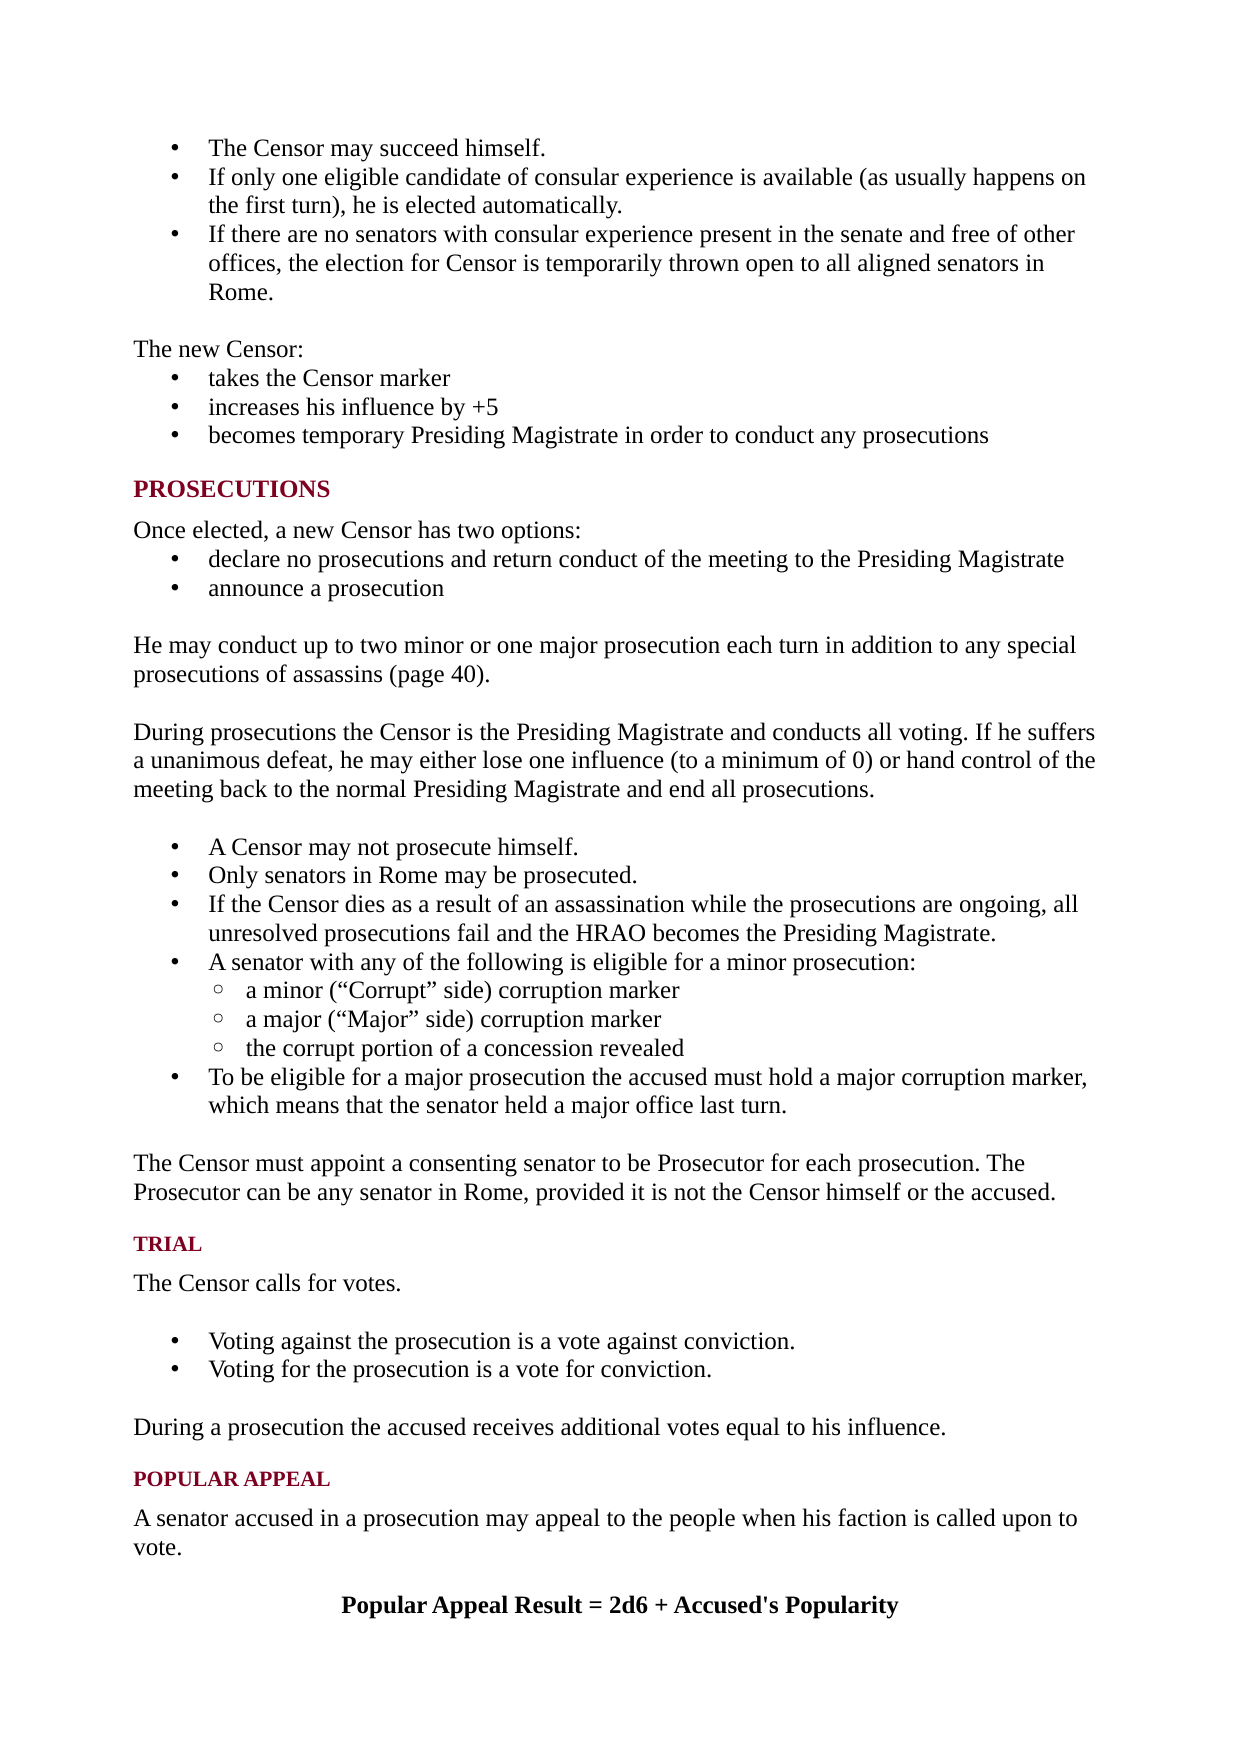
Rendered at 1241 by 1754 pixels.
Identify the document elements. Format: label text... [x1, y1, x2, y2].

table_header The Senate Phase is the heart of the game. While senate is in session, players will put forward a variety of proposals which will then be voted on by senators and enacted if passed. All senators in Rome (i.e. everyone except governors, Proconsuls, captives and rebel senators) must attend the senate session. The senate is convened the moment the State of the Republic dice are thrown in the Population Phase. EXCEPTION: If the results cause the people to revolt and all the players to lose then there is no Senate Phase. HIGHEST RANKING AVAILABLE OFFICIAL (HRAO) The HRAO is the highest ranking official in Rome. The order of precedence is listed on their office marker: If none of these officials are available due to death or absence from Rome, the senator with the most influence opens the meeting (using oratory ratings and then lowest ID# to break ties). PRESIDING MAGISTRATE The HRAO is typically the Presiding Magistrate except: during prosecutions after stepping down as a result of a unanimous proposal defeat (see Unanimous Defeat page 30) The Presiding Magistrate has complete control over the procedures of the senate and conducts all business. He may recognize senators in any order he wishes and may call for the votes of each faction in any order. He alone makes nominations and proposals without the use of a Tribune card (see sidebar), and he may break off discussion on any proposal by calling for an immediate vote. Any player who ignores his demand for an immediate vote is considered to have abstained and loses his right to vote on that proposal. After all elections (including governors) and prosecutions he may close the meeting at any time there is no unresolved proposal on the floor by stating “the senate is adjourned”. If the Presiding Magistrate dies as a result of an assassination or prosecution, the next HRAO becomes Presiding Magistrate. CONSULS The first act of any Presiding Magistrate must be to conduct elections for new Consuls from among the ranks of aligned senators in Rome. He must nominate candidates in pairs. Any pair of candidates that is defeated may not be nominated again that turn as the same pair, but the individuals making up the defeated pair may be nominated again as part of a new pair. Candidates are elected or defeated as a pair; one cannot be elected while the other is defeated in the same vote. The current Consuls and Dictator (if any) may not be elected Consul this turn until the Tradition Erodes law is passed. A senator may not hold two offices simultaneously, but the current Censor or Master of Horse may be elected Consul with the understanding that he will not continue to serve in his existing office. Nominations continue until two Consuls are elected or until only one possible pair of candidates remains, in which case this final pair is automatically appointed Consuls. The newly elected Consuls: decide amongst themselves who will be Rome Consul. If they cannot agree, they dice off for the choice of office. place the appropriate Consul markers on their respective cards. immediately increase their influence by +5. The new Rome Consul becomes Presiding Magistrate and takes over conduct of the meeting. The outgoing Consuls receive Prior Consul markers. If a Dictator and Master of Horse exist, they lose their offices and the Dictator gains a Prior Consul marker. DICTATOR A Dictator may be elected or appointed immediately after the consular elections if and only if Rome is facing one of the following dire situations: 3 or more active wars or a war with a combined land and fleet strength of at least 20. A Naval Victory marker reduces the naval strength of a war to zero for this purpose. To be eligible for Dictator, a senator must be aligned, in Rome and not holding any office except Censor. The Consuls, acting together, may appoint any eligible senator on whom they can agree Dictator. If there is only one Consul present because the other has been assassinated, he may act alone to appoint a Dictator. Appointment of a Dictator may not be vetoed with a Tribune. If the Consuls cannot agree to appoint a Dictator, the senate may immediately elect a Dictator if the Presiding Magistrate calls for such elections (which may be vetoed). A Dictator may also be proposed via the use of a Tribune at this time (after the Consuls decline to make a joint appointment). The Presiding Magistrate or anyone with a Tribune may continue to try to elect a Dictator even after multiple failures. However, once a Censor is elected a Dictator nomination may no longer be put forth (even with a Tribune). The new Dictator: becomes Presiding Magistrate takes the Dictator marker increases his influence by +7 appoints as his Master of Horse any aligned senator in Rome not already holding an office except Censor The new Master of Horse: takes the Master of Horse marker increases his influence by +3 The Dictator's proposals cannot be vetoed, though all proposals must still be voted upon normally. The term of the Dictator and his Master of Horse lasts until the consular elections of the next game turn, at which time both the Dictator and his Master of Horse must immediately surrender their offices and the Dictator (not the Master of Horse) takes a Prior Consul marker. EXCEPTION: The Dictator (and Master of Horse) are in revolt. The Dictator (or another senator) may immediately be appointed or elected Dictator again, assuming the active war requirements are met. MASTER OF HORSE Whenever the Dictator commands an army or fleet he is accompanied by his Master of Horse. The Master of Horse must accompany the Dictator on campaigns and cannot act independently of the Dictator unless: the Dictator dies in combat or the Master of Horse loyally follows the Dictator into revolt The Dictator’s military rating for any combat is the sum of his military rating and that of his Master of Horse. The Master of Horse also adds to the commander’s military rating in a naval battle (reflecting the greater efficiency of a unified command), but cannot be used to nullify a Disaster or Standoff result in any battle. If victorious in a war, the Dictator receives the usual increase in his influence and popularity, and the Master of Horse gets nothing. If the Dictator is defeated, the Master of Horse is killed along with him. The Master of Horse can also be killed by a mortality chit draw during a battle result. CENSOR Once the new Consuls (and possibly a Dictator) have been established, the Presiding Magistrate conducts elections for Censor. Candidates must have a Prior Consul marker and be an aligned senator in Rome. The Censor may succeed himself. If only one eligible candidate of consular experience is available (as usually happens on the first turn), he is elected automatically. If there are no senators with consular experience present in the senate and free of other offices, the election for Censor is temporarily thrown open to all aligned senators in Rome. The new Censor: takes the Censor marker increases his influence by +5 becomes temporary Presiding Magistrate in order to conduct any prosecutions PROSECUTIONS Once elected, a new Censor has two options: declare no prosecutions and return conduct of the meeting to the Presiding Magistrate announce a prosecution He may conduct up to two minor or one major prosecution each turn in addition to any special prosecutions of assassins (page 40). During prosecutions the Censor is the Presiding Magistrate and conducts all voting. If he suffers a unanimous defeat, he may either lose one influence (to a minimum of 0) or hand control of the meeting back to the normal Presiding Magistrate and end all prosecutions. A Censor may not prosecute himself. Only senators in Rome may be prosecuted. If the Censor dies as a result of an assassination while the prosecutions are ongoing, all unresolved prosecutions fail and the HRAO becomes the Presiding Magistrate. A senator with any of the following is eligible for a minor prosecution: a minor (“Corrupt” side) corruption marker a major (“Major” side) corruption marker the corrupt portion of a concession revealed To be eligible for a major prosecution the accused must hold a major corruption marker, which means that the senator held a major office last turn. The Censor must appoint a consenting senator to be Prosecutor for each prosecution. The Prosecutor can be any senator in Rome, provided it is not the Censor himself or the accused. TRIAL The Censor calls for votes. Voting against the prosecution is a vote against conviction. Voting for the prosecution is a vote for conviction. During a prosecution the accused receives additional votes equal to his influence. POPULAR APPEAL A senator accused in a prosecution may appeal to the people when his faction is called upon to vote. Popular Appeal Result = 2d6 + Accused's Popularity Note that the accused's popularity may be positive or negative. The result is found on the Popular Appeal Table on the game board: Accused Freed - ends the prosecution with an acquittal, and one mortality chit for each number by which the modified roll exceeds 11 is drawn to see if either the Censor and/or the Prosecutor (the only two vulnerable to the chit draw) is killed by a mob enraged over this obvious frame-up. Positive Votes - are added to the votes “against” conviction. Negative Votes - are added to the votes “for” conviction. Accused Killed - the populace is so disgusted by the self-serving rhetoric of the accused that they kill him themselves. If the accused is killed in this way, the accused is considered to have been guilty, and the prosecutor still gains his Prior Consul marker (if any) and half of his influence, as usual (see below). A senator who makes a popular appeal and is not killed as a result may play a Tribune to veto the prosecution after discovering the result of his appeal. A Tribune may be played by anyone to veto the prosecution. The vetoed prosecution still counts towards the Censor’s total allowed prosecutions this Senate Phase. A prosecution is not considered to be a proposal and therefore cannot be proposed with a Tribune. TRIAL OUTCOMES If the prosecution fails, the accused goes free and may not be prosecuted again this turn for the same reason. If convicted of a minor prosecution, the accused: loses 5 popularity (which can become negative) loses 5 influence (to a minimum of 0) loses any Prior Consul marker must return all of his concessions to the Forum The Prosecutor: adds half of the influence lost by the accused (rounded up) to his own influence gains a Prior Consul marker If convicted of a major prosecution, the accused: is executed The Prosecutor: adds half of the influence that would have been lost by the accused to his own influence, had the accused been convicted of a minor prosecution (see above) and not killed gains a Prior Consul marker Upon completion of his prosecutions, the Censor turns the meeting back to the normal Presiding Magistrate, and all corruption markers are removed from senators. Armaments and Shipbuilding concessions should be readjusted to hide the corrupt bar, indicating that these senators cannot be prosecuted next turn unless they take money from their concession again. GOVERNORSHIPS When a province is created, place its card in the Forum - undeveloped (yellow-bordered) side up. Each province in the Forum has a governorship that the senate must fill from among its membership during the next Senate Phase. Elections for all open governorships are conducted immediately after prosecutions and before conducting other business. Elections continue until a governor is selected or there is only one eligible candidate remaining. When a governor is elected, the province card is placed with his senator card, and he must leave Rome immediately without participating in any remaining senate votes. This departure is figurative, there is no actual removal of the governor about the play area. Elections for multiple governorships, including recalls (see below), may be held simultaneously so that governors will be elected (or rejected) in tandem and depart at the same time, but no other proposal may be added to the same vote. The holder of a major office may not be proposed as a governor. An unaligned senator in the Forum may be elected governor, but is removed from the Forum and becomes immune to persuasion attempts until his return to Rome, when he is again placed in the Forum. He collects taxes for the state but does not take provincial spoils from the province. All governorships are for a period of three turns. The term dial is adjusted at the end of the Revenue Phase (page 23). When the term dial drops below 1, the governor returns to Rome. He may not be re-elected to that or another governorship without his consent during the turn of his return unless there are no other eligible candidates in Rome. Likewise, a newly recalled governor may not be sent out again on the same turn he was recalled without his consent unless there are no other eligible candidates in Rome. RECALLS A governor may be recalled immediately by electing a new governor, provided the recalled governor was not elected this same turn. The replacement governor inherits the province with the term dial reset for three turns. Recalled governors that have a corruption marker keep it until the prosecution step of the next Senate Phase. At the end of the Senate Phase, all provinces must have a governor. If a governor dies during the Senate Phase after all vacant governorships have been assigned another governor must be elected at the earliest opportunity. A province without a governor does not generate or lose money for the state, nor can it be developed. Therefore, a new province never generates State taxes during its first turn of existence because it has no governor during that Revenue Phase. OTHER BUSINESS The Presiding Magistrate may now conduct other business by proposing whatever motions he wishes. Each proposal may consist of only one kind of proposal at a time. For example, a proposal could not group a land bill with a concession vote to increase the chances of passage. Proposals of the same type may always be grouped together. EXCEPTION: Land bills (page 37) The Presiding Magistrate may close the meeting whenever he chooses, as long as there is no unresolved motion on the floor. He simply states the “senate is adjourned” and thereby ends the opportunity for assassinations. The closing of the senate cannot be vetoed, however a Tribune can be used to temporarily keep the senate open in order to introduce a single proposal (page 32). ASSIGN CONCESSIONS Proposals may be made to assign a specific concession from the Forum to a specific senator present in Rome. Group proposals may be made to simultaneously assign different concessions to different senators to increase voting support. If a proposal to assign a concession fails (whether singly or as part of a group), that concession card is flipped over to indicate that it may not be proposed again during the same game turn. There is no limit to the number of concessions a senator may control. The Land Commission concession may only be assigned if a land bill is in effect; once assigned it must be returned to the Forum if there are no land bills in effect at the end of a Senate Phase. LAND BILLS The senate can improve the Unrest Level by passing land bills. Three kinds are available: Type I, Type II, and Type III (see table below). Regardless of the type of land bill, the Unrest Level is lowered only during the turn of their passage. The senate may propose no more than one land bill of each type each game turn. The number of land bills that may be in effect at one time is limited by the number of such markers available. A land bill proposal must name two consenting senators as sponsor and co-sponsor. If the land bill passes, the Unrest Level is lowered and the popularity of the sponsor and co-sponsor is raised as indicated on the Land Bills Table. Place the appropriate land bill marker in the applicable display box of the State treasury as a reminder of funds owed by the State during the Revenue Phase. Regardless of the outcome, any senator who votes against a land bill lowers his popularity as indicated on the Land Bills Table. A senator who vetoes a land bill with a Tribune is not so penalized. REPEALS The senate may attempt to repeal a Type II or Type III land bill, even on the same turn it passed. Type I land bills may not be repealed once they are passed and are removed during the next Revenue Phase (see below). Only one land bill repeal may be attempted per turn. The senator who volunteers to sponsor the repeal of a land bill must have popularity equal to or greater than the amount he will lose by sponsoring and voting for the repeal. The sponsor lowers his popularity as indicated on the Land Bills Table and must vote for that repeal. If the repeal passes, the Unrest Level is raised as indicated on the Land Bills Table. Regardless of whether the repeal passes or not, senators who vote for the repeal lower their popularity accordingly. Payment for land bills is made during the Revenue Phase by subtracting the costs of any current land bills from the State treasury. Remove the Type I land bill marker after payment is made. ASSASSINATION OF SPONSORS Whenever both the sponsor and co-sponsor of a land bill are from the same faction, they risk assassination (page 40). Any time prior to the end of the vote on the land bill, one senator may attempt an assassination of either the sponsor or co-sponsor by rolling on the Assassination Table. If caught, that senator is killed. However, there are no further consequences to his faction as would normally accrue due to a caught assassin. Regardless of the outcome, the vote on the land bill continues. RECRUITMENT OF FORCES The senate may vote to raise or disband forces. The maximum number of legions and fleets the Republic may have as active forces is 25 of each. The number to be raised must be specified in the original proposal. Theater and commander must be the subject of subsequent proposals. Forces raised are taken from the Force Pool on the game board and placed in Italy (i.e. the Active Forces boxes). The State treasury must immediately pay 10 talents for each new unit raised. A legion/ fleet cannot be disbanded and rebuilt in the same Senate Phase. The senate may only vote to disband units located in Rome. CONCESSION GAINS Any senator who holds the Armaments or Ship Building concessions must immediately collect the income listed on the concession when legions or ships are built. Senators taking money in this way slide the concession out to reveal the printed corrupt bar listed on the card. This indicates that the senator is liable to a minor prosecution during the next Senate Phase (page 33). DEPLOYMENT OF FORCES The senate may send a commander and a specific group of forces in the Active Forces boxes to attack any available active, inactive or imminent war. The senate may not send a force to fight a war unless it is supported by the number of fleets required by that war card. Multiple forces may even be sent against the same war. When a measure to send a force away passes, those units are placed on the commander’s card, and he is immediately considered absent from Rome and placed overlapping the war. The Field Consul, the Rome Consul and the Dictator (with the Master of Horse) can all be sent to war with the only limitation being that the Field Consul must be sent to war before (or in conjunction with) the Rome Consul. These proposals may be made separately or in a package. The passage of any measure sending the Presiding Magistrate to war ends the Senate Phase. Consequently, a player wishing to enact some other proposal during that Senate Phase may play a Tribune card before or during his turn to vote on sending the Presiding Magistrate away - not as a veto, but as a measure to suspend the vote until after his proposal has been acted upon. If the proposal put forth from this Tribune results in making the suspended deployment proposal invalid (e.g. the troops no longer exist, etc…), the suspended proposal automatically fails. The senate may send more than one army under different commanders to fight the same war. However, if they do so, each army must attack separately, one at a time, until the war is defeated or all armies have attacked. The advantage of sending separate armies to fight a single war is that each Disaster/Standoff number can only be applied once a turn. EXAMPLE: An end result of 14 would result in a disaster for the first battle resolution, but a subsequent end result of 14 for a different force on the same turn would not be considered a disaster. MINIMUM FORCES The senate may not propose to send a senator to fight a war without his consent unless the combined strength of his force (including his military rating) is equal to or greater that of the war and any applicable leader. If as a result of losses sustained in a previous turn, a Proconsul’s force falls beneath that of the opposing war, he has no such right of refusal and must attack again the following turn. EXCEPTION: Automatic recalls – see below. REINFORCEMENTS The senate may send additional forces to a commander during the Senate Phase. If a Proconsul has no legions left or insufficient fleets to prosecute the war, he must be reinforced or he will be automatically recalled at the end of the current Senate Phase (see Automatic Recalls, below). A commander that left Rome in the current Senate Phase may not be reinforced. RECALL OF COMMANDERS / FORCES The senate may vote to recall or replace any commander who was not victorious during the previous Combat Phase. He returns to Rome immediately and his forces are placed in the Active Forces boxes unless a replacement commander is sent to take his place as part of the recall. The senate may also recall part of a force to Rome, leaving the rest with its commander in the field, providing the recall follows the standard minimum forces rules (see above). The senate may not recall a commander or forces attached to a commander that were deployed during the current Senate Phase nor a commander or troops attached to that commander if already reinforced in the current Senate Phase. The senate may not recall legions from a Proconsul without his consent that will reduce the strength of his force to less than that of his war and any applicable leaders. AUTOMATIC RECALLS Once the senate is closed, all Proconsuls who have insufficient fleet support, no legions when fighting a land battle or no fleets when fighting a naval battle are automatically recalled. Any force without a commander is also automatically recalled at this time. Obtaining fleet support is not required to perform these recalls. GARRISONS Each province has a base land and naval strength depending on whether the province is developed or not. These base province strengths are defenses innate to the provinces and can be enhanced by garrisons (the advanced rules expand on the role of provincial forces). The senate may vote to send one or more legions to a province to augment its base land strength. Once sent, they remain there until recalled and follow the province to the Forum when up for reassignment. Garrisons cannot be recalled the same turn they are deployed. Garrisons are under command of the current governor. The senate pays garrison maintenance costs. The only thing that garrisoned legions do (without using the provincial wars and rebel governor advanced rules) is protect the province and governor from dangerous events. Those provinces with underscored names and black border silhouettes are frontier provinces, which are susceptible to the Barbarian Raids events and should be garrisoned accordingly. MINOR MOTIONS A player may make gratuitous motions to enhance the atmosphere of the game or inform another player of his desire or dislike for a certain course of action. Votes of censure or gratitude, reprimands, personally insulting proposals and the like can all be appropriate. Passage of minor motions has no game impact. Defeat of a minor motions carries no loss of influence penalty to the initiator of that motion. ASSASSINATIONS Players may attempt to eliminate opposing senators by announcing an assassination attempt which will be carried out by a specific senator belonging to the player attempting the assassination. The player making the attempt may add to their assassination roll by playing one or more assassin cards prior to the resolution (the roll), but possession of an assassin card is not necessary to attempt an assassination. Other factions may not interfere with this attempt with their own assassin or bodyguard faction cards. No faction may be the target of more than one attempt per turn, and no faction may attempt more than one assassination per turn. A faction may not attempt to assassinate one of its own senators. A senator’s vote is counted even if he is dead by the end of the vote (as long as he voted before he died). A land bill vote is never canceled by the death of a senator, whether he is sponsor or co-sponsor. SENATUS INTERRUPTUS Assassinations may be attempted only while the senate is in session and only by and against those in attendance. Once the senate is adjourned, it is no longer possible to attempt an assassination during that game turn. The timing of an assassination attempt can be critical, so the players may want to agree beforehand on a short phrase (e.g., “Die swine!”) that will mark the exact moment of the attempt. It will thus be easier to decide if a sole Consul was killed before he could finish announcing the appointment of one of his fellow faction members as Dictator. No other card besides Assassin may be played between when the assassination is called and when the roll is made. The assassin announces the senator making the attempt and his target before rolling 1d6. Results are found on the Assassination Table. Assassination Table If the target senator has one or more “Secret Bodyguard” cards, he may announce after the roll how many of those cards he will play to defend against the assassination attempt. Each bodyguard so used subtracts 1 from the roll and is discarded after use. The “Open Bodyguard” card must be in play prior to an assassination attempt to have any effect. If the assassin is not caught, for each bodyguard card played, the assassin must roll again with all applicable modifiers solely to determine if he is caught. It is therefore possible for the first roll to kill the victim and a subsequent roll to result in the assassin’s capture. KILLED The target of the assassination attempt is killed (page 19). If the Presiding Magistrate dies, the vote continues with the next HRAO acting as Presiding Magistrate. A nominee up for an office who is assassinated immediately cancels the current proposal and a new nominee (or set of nominees) must be provided by the Presiding Magistrate. EXCEPTION: Concession assignments and Consul for Life nominations can only be proposed once a turn. If the Censor dies during the prosecution step, the current prosecution is canceled and no more prosecutions are possible. If a Prosecutor dies, the prosecution is canceled but still counts towards the Censor’s limit. CAUGHT A caught assassin is killed (page 19). In addition, his faction leader: loses 5 influence if he is in Rome, is the subject of an immediate special major prosecution PROSECUTION OF FAILING FACTION LEADERS The Censor is Presiding Magistrate for an assassination prosecution, even if he is the accused faction leader. If there is no Censor, the current Presiding Magistrate runs the vote. A Prosecutor is not selected for this special prosecution. A special assassination prosecution only temporarily suspends the current proposal. If possible, the proposal continues after the prosecution is resolved. The failing faction leader must make a popular appeal. Instead of modifying the popular appeal roll by his own popularity, he must subtract the popularity of the target senator (if the target had negative popularity, add it to the roll). Assassination Prosecution Popular Appeal Roll = 2d6 - Target Senator's Popularity If the faction leader is found guilty not only is he executed but a number of mortality chits equal to the victim’s popularity (if positive) are drawn, and any other members of the assassin’s faction currently in Rome whose mortality chits are drawn are also implicated and killed. If the caught assassin was the faction leader, he is automatically killed and chits are still drawn as above to implicate further faction members. If the killed faction leader was the last remaining member of the faction, the player is eliminated from the game. [118, 118, 1122, 1633]
